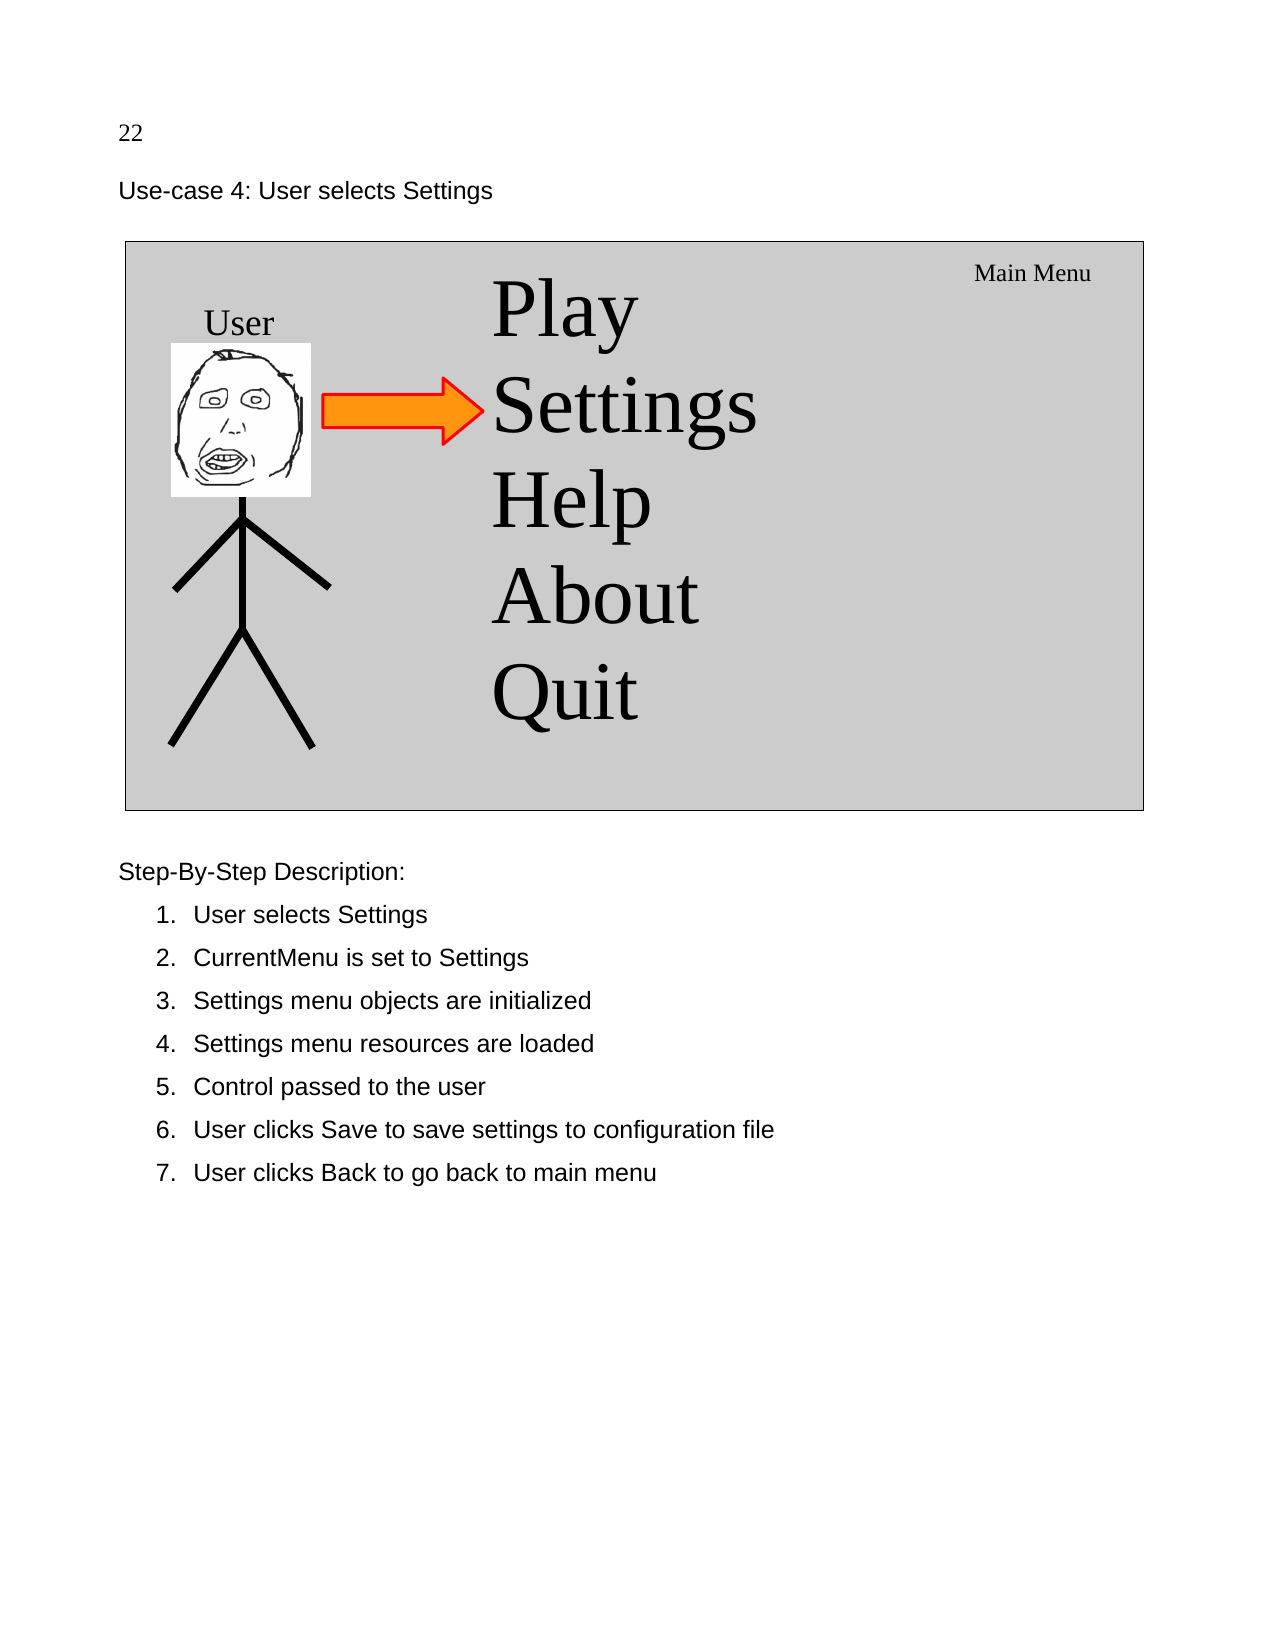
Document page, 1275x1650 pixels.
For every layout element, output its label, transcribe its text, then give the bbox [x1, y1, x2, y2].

list CurrentMenu is set to Settings [156, 943, 1157, 971]
list Settings menu resources are loaded [156, 1029, 1157, 1058]
list Control passed to the user [156, 1072, 1157, 1101]
list User selects Settings [156, 899, 1157, 928]
picture [171, 343, 311, 497]
list Settings menu objects are initialized [156, 986, 1157, 1014]
list User clicks Back to go back to main menu [156, 1158, 1157, 1187]
text Use-case 4: User selects Settings [118, 176, 1157, 205]
text Step-By-Step Description: [118, 856, 1157, 885]
list User clicks Save to save settings to configuration file [156, 1115, 1157, 1144]
